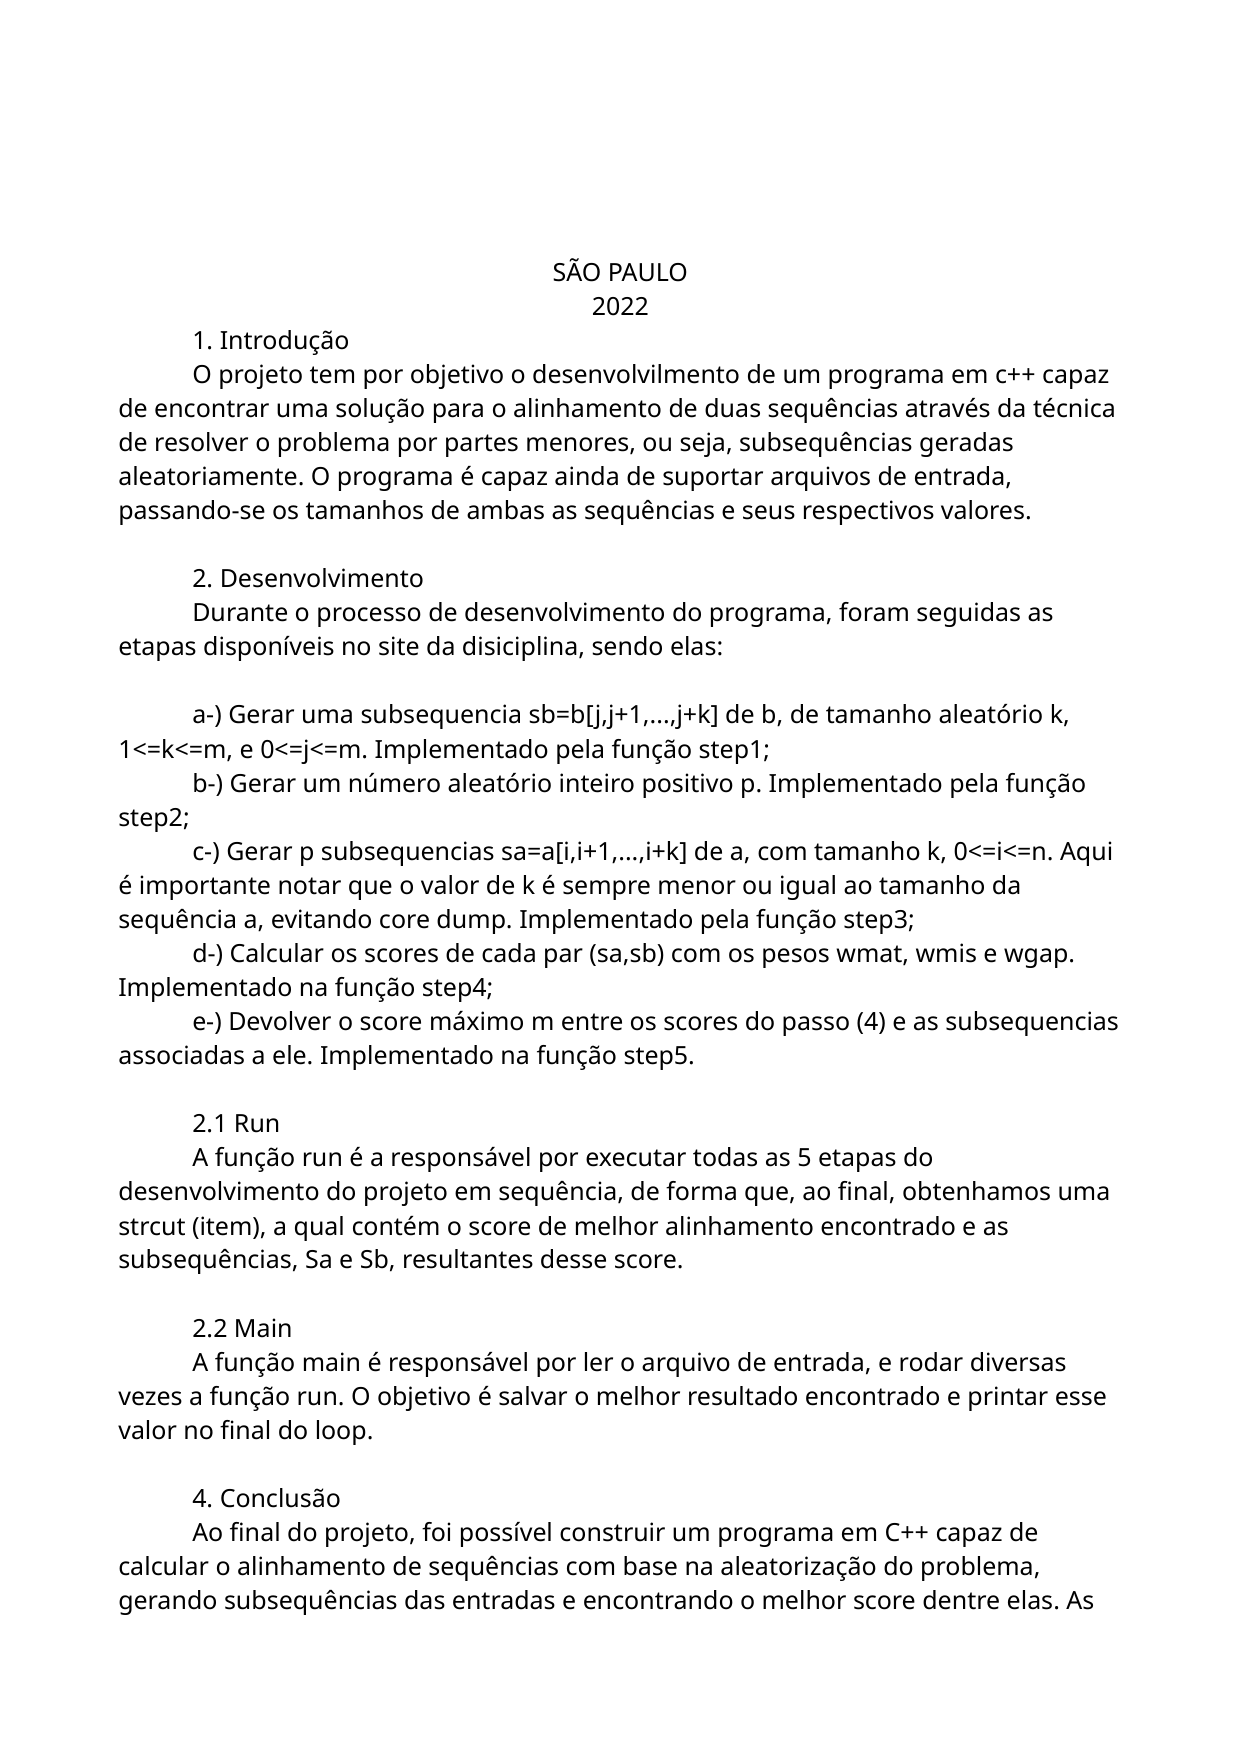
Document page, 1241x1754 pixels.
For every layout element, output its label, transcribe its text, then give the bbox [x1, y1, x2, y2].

text A função main é responsável por ler o arquivo de entrada, e rodar diversas vezes a função run. O objetivo é salvar o melhor resultado encontrado e printar esse valor no final do loop. [118, 1344, 1122, 1447]
text d-) Calcular os scores de cada par (sa,sb) com os pesos wmat, wmis e wgap. Implementado na função step4; [118, 936, 1122, 1004]
text 2.1 Run [118, 1106, 1122, 1140]
text Ao final do projeto, foi possível construir um programa em C++ capaz de calcular o alinhamento de sequências com base na aleatorização do problema, gerando subsequências das entradas e encontrando o melhor score dentre elas. As [118, 1515, 1122, 1617]
text Durante o processo de desenvolvimento do programa, foram seguidas as etapas disponíveis no site da disiciplina, sendo elas: [118, 595, 1122, 663]
text 1. Introdução [118, 322, 1122, 357]
text A função run é a responsável por executar todas as 5 etapas do desenvolvimento do projeto em sequência, de forma que, ao final, obtenhamos uma strcut (item), a qual contém o score de melhor alinhamento encontrado e as subsequências, Sa e Sb, resultantes desse score. [118, 1140, 1122, 1276]
text SÃO PAULO [118, 254, 1122, 288]
text a-) Gerar uma subsequencia sb=b[j,j+1,...,j+k] de b, de tamanho aleatório k, 1<=k<=m, e 0<=j<=m. Implementado pela função step1; [118, 697, 1122, 765]
text 2. Desenvolvimento [118, 561, 1122, 595]
text O projeto tem por objetivo o desenvolvilmento de um programa em c++ capaz de encontrar uma solução para o alinhamento de duas sequências através da técnica de resolver o problema por partes menores, ou seja, subsequências geradas aleatoriamente. O programa é capaz ainda de suportar arquivos de entrada, passando-se os tamanhos de ambas as sequências e seus respectivos valores. [118, 357, 1122, 527]
text 2.2 Main [118, 1310, 1122, 1344]
text e-) Devolver o score máximo m entre os scores do passo (4) e as subsequencias associadas a ele. Implementado na função step5. [118, 1004, 1122, 1072]
text 2022 [118, 288, 1122, 322]
text 4. Conclusão [118, 1481, 1122, 1515]
text b-) Gerar um número aleatório inteiro positivo p. Implementado pela função step2; [118, 765, 1122, 833]
text c-) Gerar p subsequencias sa=a[i,i+1,...,i+k] de a, com tamanho k, 0<=i<=n. Aqui é importante notar que o valor de k é sempre menor ou igual ao tamanho da sequência a, evitando core dump. Implementado pela função step3; [118, 833, 1122, 936]
